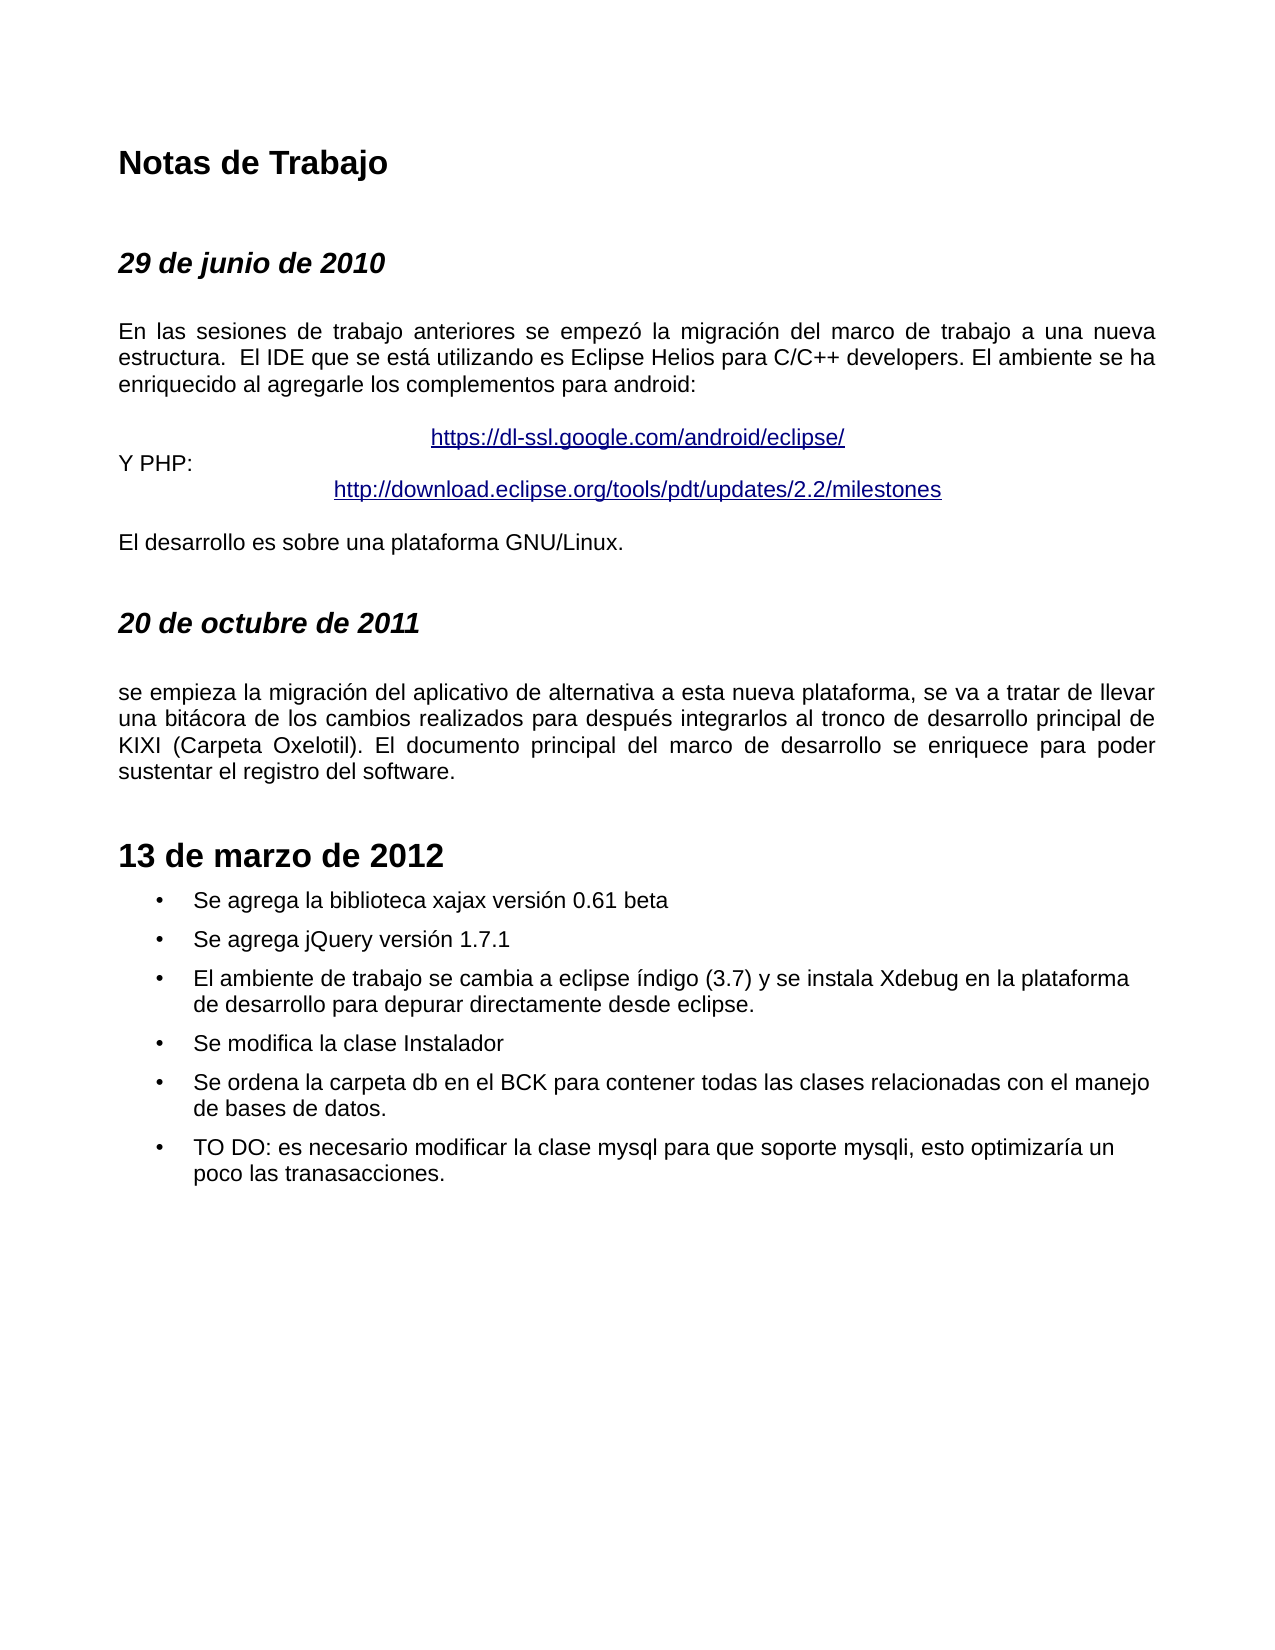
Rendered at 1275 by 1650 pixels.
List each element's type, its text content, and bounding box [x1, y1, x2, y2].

subtitle Notas de Trabajo [118, 143, 1157, 182]
text Y PHP: [118, 450, 1157, 476]
list Se agrega la biblioteca xajax versión 0.61 beta [156, 887, 1157, 913]
subtitle 20 de octubre de 2011 [118, 607, 1157, 640]
list Se ordena la carpeta db en el BCK para contener todas las clases relacionadas con el manejo de bases de datos. [156, 1069, 1157, 1121]
text El desarrollo es sobre una plataforma GNU/Linux. [118, 529, 1157, 555]
subtitle 29 de junio de 2010 [118, 246, 1157, 279]
text En las sesiones de trabajo anteriores se empezó la migración del marco de trabajo a una nueva estructura. El IDE que se está utilizando es Eclipse Helios para C/C++ developers. El ambiente se ha enriquecido al agregarle los complementos para android: [118, 318, 1157, 397]
list Se modifica la clase Instalador [156, 1030, 1157, 1056]
list Se agrega jQuery versión 1.7.1 [156, 926, 1157, 952]
list El ambiente de trabajo se cambia a eclipse índigo (3.7) y se instala Xdebug en la plataforma de desarrollo para depurar directamente desde eclipse. [156, 964, 1157, 1017]
text https://dl-ssl.google.com/android/eclipse/ [118, 423, 1157, 450]
text se empieza la migración del aplicativo de alternativa a esta nueva plataforma, se va a tratar de llevar una bitácora de los cambios realizados para después integrarlos al tronco de desarrollo principal de KIXI (Carpeta Oxelotil). El documento principal del marco de desarrollo se enriquece para poder sustentar el registro del software. [118, 679, 1157, 784]
list TO DO: es necesario modificar la clase mysql para que soporte mysqli, esto optimizaría un poco las tranasacciones. [156, 1134, 1157, 1187]
subtitle 13 de marzo de 2012 [118, 836, 1157, 874]
text http://download.eclipse.org/tools/pdt/updates/2.2/milestones [118, 476, 1157, 502]
